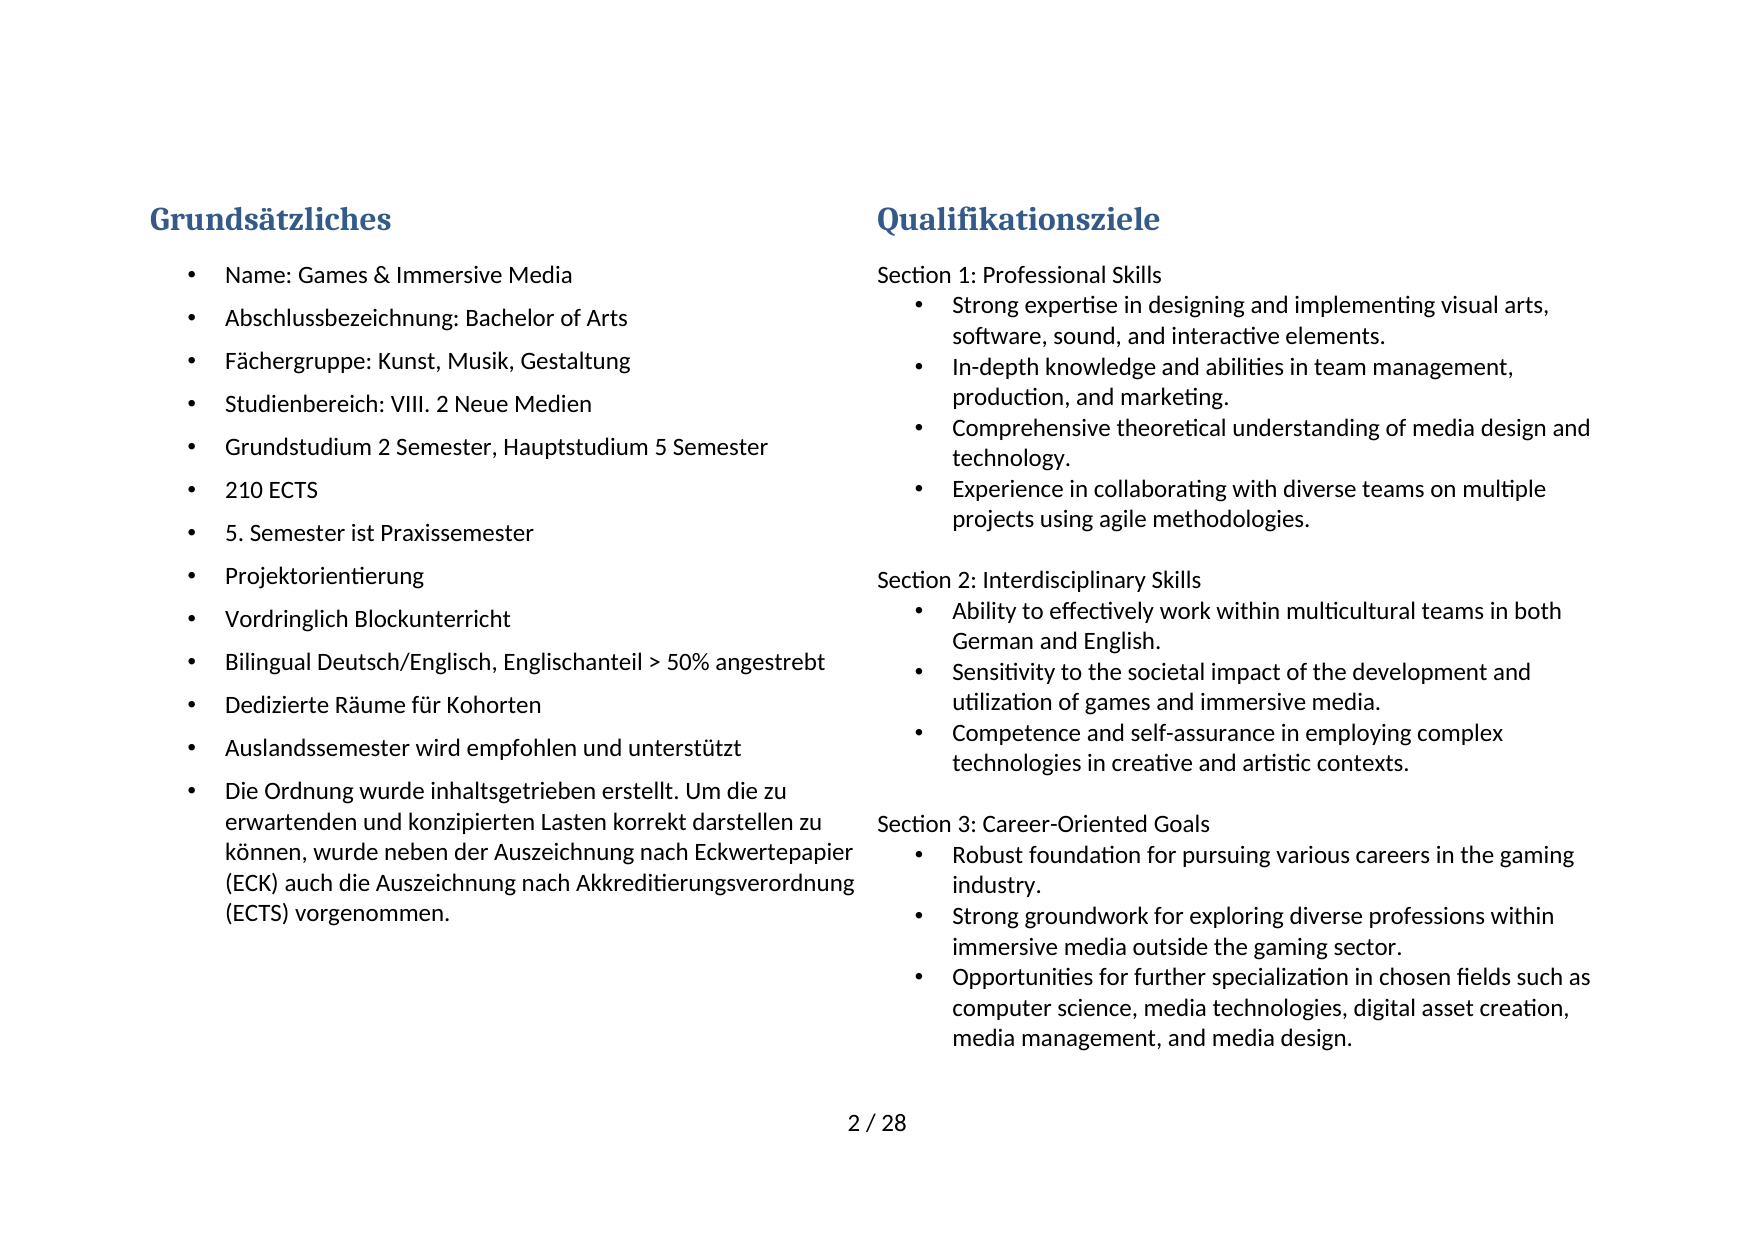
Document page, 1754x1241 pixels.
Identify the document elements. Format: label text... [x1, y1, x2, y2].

text Section 1: Professional Skills [877, 259, 1604, 290]
subtitle Qualifikationsziele [877, 200, 1604, 238]
list Ability to effectively work within multicultural teams in both German and English. [914, 595, 1604, 656]
list Strong groundwork for exploring diverse professions within immersive media outside the gaming sector. [914, 900, 1604, 961]
text Section 2: Interdisciplinary Skills [877, 564, 1604, 595]
list Name: Games & Immersive Media [187, 259, 877, 290]
list Studienbereich: VIII. 2 Neue Medien [187, 388, 877, 419]
list Sensitivity to the societal impact of the development and utilization of games and immersive media. [914, 656, 1604, 717]
list Robust foundation for pursuing various careers in the gaming industry. [914, 839, 1604, 900]
text Section 3: Career-Oriented Goals [877, 808, 1604, 839]
list Fächergruppe: Kunst, Musik, Gestaltung [187, 345, 877, 376]
list Bilingual Deutsch/Englisch, Englischanteil > 50% angestrebt [187, 646, 877, 677]
subtitle Grundsätzliches [150, 200, 877, 238]
list Dedizierte Räume für Kohorten [187, 689, 877, 720]
list Abschlussbezeichnung: Bachelor of Arts [187, 302, 877, 333]
list Grundstudium 2 Semester, Hauptstudium 5 Semester [187, 431, 877, 462]
list 210 ECTS [187, 474, 877, 505]
list Die Ordnung wurde inhaltsgetrieben erstellt. Um die zu erwartenden und konzipierten Lasten korrekt darstellen zu können, wurde neben der Auszeichnung nach Eckwertepapier (ECK) auch die Auszeichnung nach Akkreditierungsverordnung (ECTS) vorgenommen. [187, 775, 877, 928]
list In-depth knowledge and abilities in team management, production, and marketing. [914, 351, 1604, 412]
list Experience in collaborating with diverse teams on multiple projects using agile methodologies. [914, 473, 1604, 534]
list Opportunities for further specialization in chosen fields such as computer science, media technologies, digital asset creation, media management, and media design. [914, 961, 1604, 1053]
list Strong expertise in designing and implementing visual arts, software, sound, and interactive elements. [914, 290, 1604, 351]
list Competence and self-assurance in employing complex technologies in creative and artistic contexts. [914, 717, 1604, 778]
list 5. Semester ist Praxissemester [187, 517, 877, 548]
list Comprehensive theoretical understanding of media design and technology. [914, 412, 1604, 473]
list Auslandssemester wird empfohlen und unterstützt [187, 732, 877, 763]
list Projektorientierung [187, 560, 877, 591]
list Vordringlich Blockunterricht [187, 603, 877, 634]
